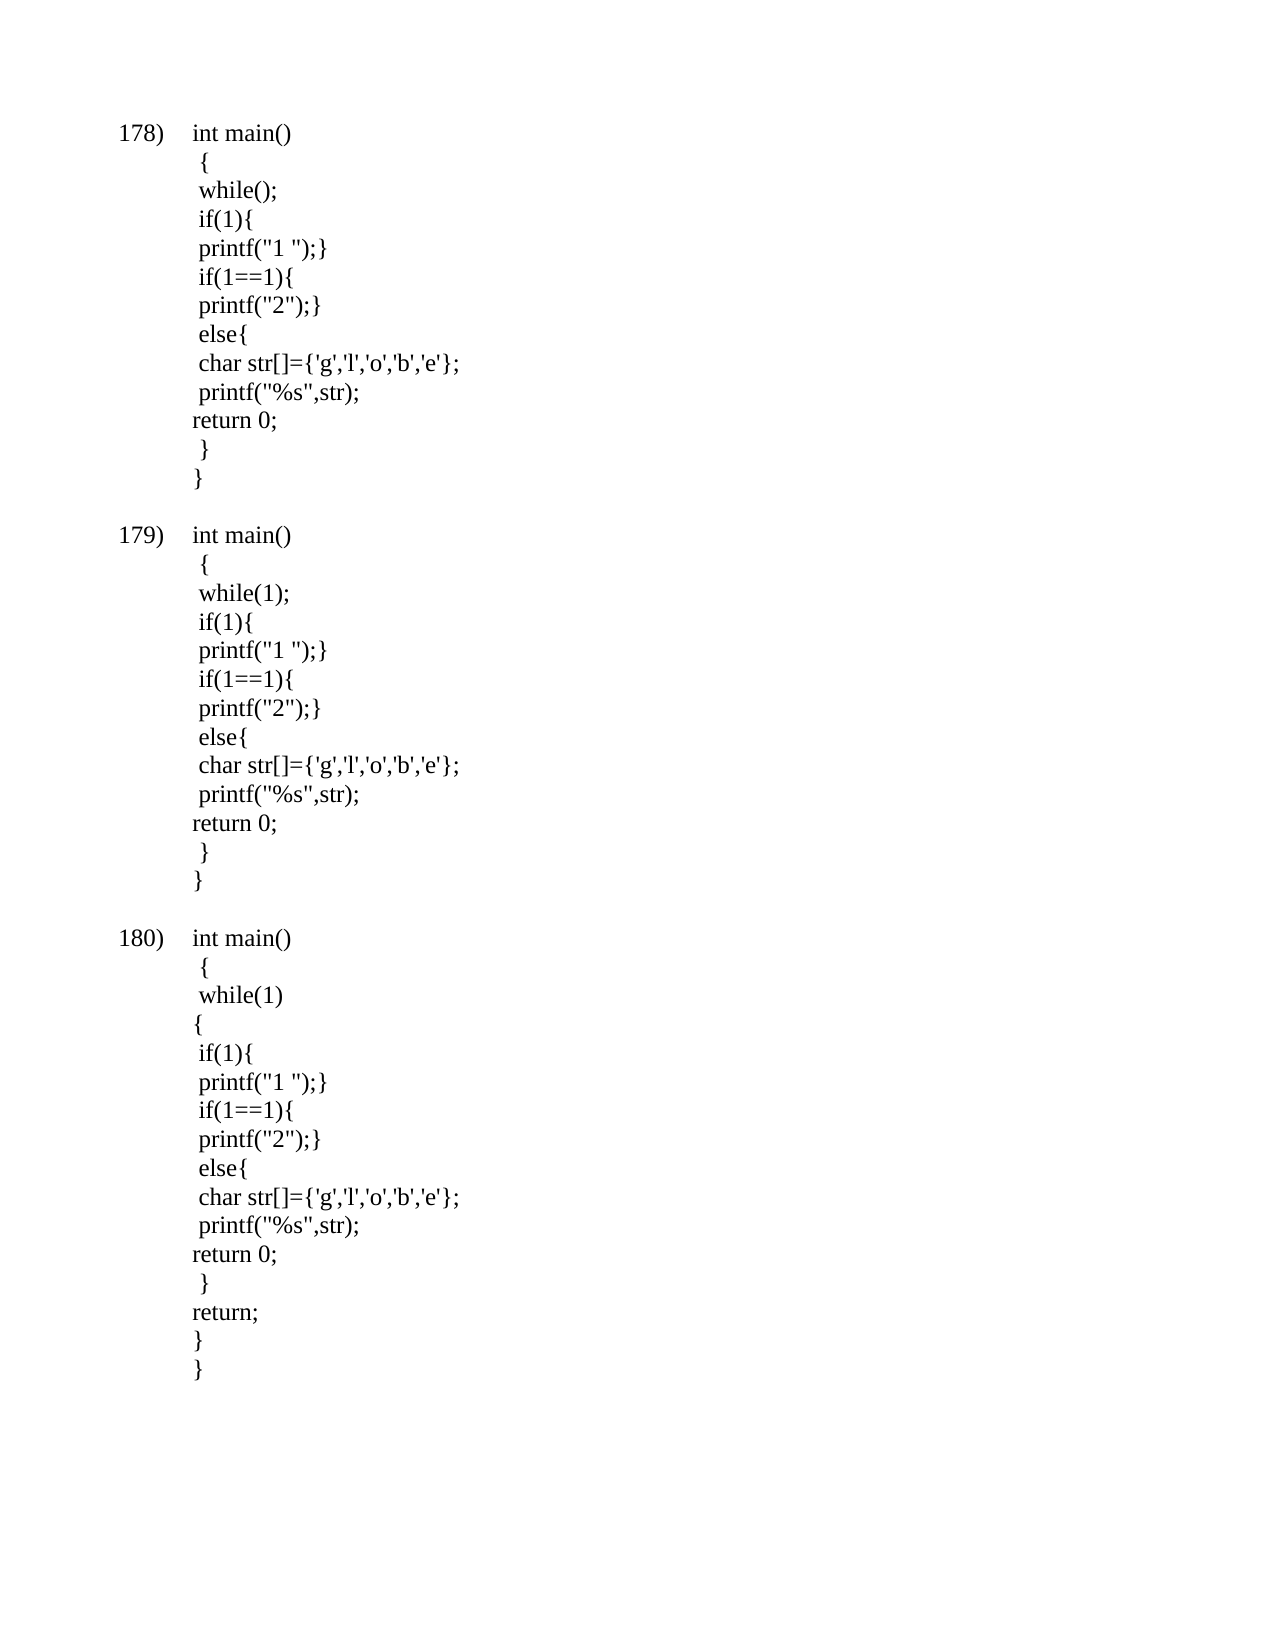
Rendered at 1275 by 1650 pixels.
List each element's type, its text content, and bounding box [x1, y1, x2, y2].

text } [118, 837, 1157, 866]
text while(); [118, 176, 1157, 204]
text if(1){ [118, 204, 1157, 233]
text } [118, 463, 1157, 492]
text else{ [118, 319, 1157, 348]
text char str[]={'g','l','o','b','e'}; [118, 751, 1157, 779]
text if(1==1){ [118, 1096, 1157, 1124]
text char str[]={'g','l','o','b','e'}; [118, 1182, 1157, 1211]
text printf("%s",str); [118, 377, 1157, 406]
text { [118, 147, 1157, 176]
text printf("2");} [118, 1124, 1157, 1153]
text while(1); [118, 578, 1157, 607]
text { [118, 952, 1157, 981]
text } [118, 1326, 1157, 1354]
text if(1){ [118, 607, 1157, 636]
text return 0; [118, 1239, 1157, 1268]
text printf("1 ");} [118, 636, 1157, 664]
text if(1==1){ [118, 664, 1157, 693]
text while(1) [118, 981, 1157, 1009]
text else{ [118, 1153, 1157, 1182]
text if(1==1){ [118, 262, 1157, 291]
text else{ [118, 722, 1157, 751]
text char str[]={'g','l','o','b','e'}; [118, 348, 1157, 377]
text } [118, 866, 1157, 894]
text { [118, 1009, 1157, 1038]
text printf("1 ");} [118, 1067, 1157, 1096]
text return 0; [118, 406, 1157, 434]
text } [118, 1268, 1157, 1297]
text printf("1 ");} [118, 233, 1157, 262]
text 179) int main() [118, 521, 1157, 549]
text 180) int main() [118, 923, 1157, 952]
text printf("%s",str); [118, 1211, 1157, 1239]
text 178) int main() [118, 118, 1157, 147]
text return 0; [118, 808, 1157, 837]
text printf("2");} [118, 693, 1157, 722]
text if(1){ [118, 1038, 1157, 1067]
text printf("%s",str); [118, 779, 1157, 808]
text return; [118, 1297, 1157, 1326]
text } [118, 1354, 1157, 1383]
text { [118, 549, 1157, 578]
text printf("2");} [118, 291, 1157, 319]
text } [118, 434, 1157, 463]
